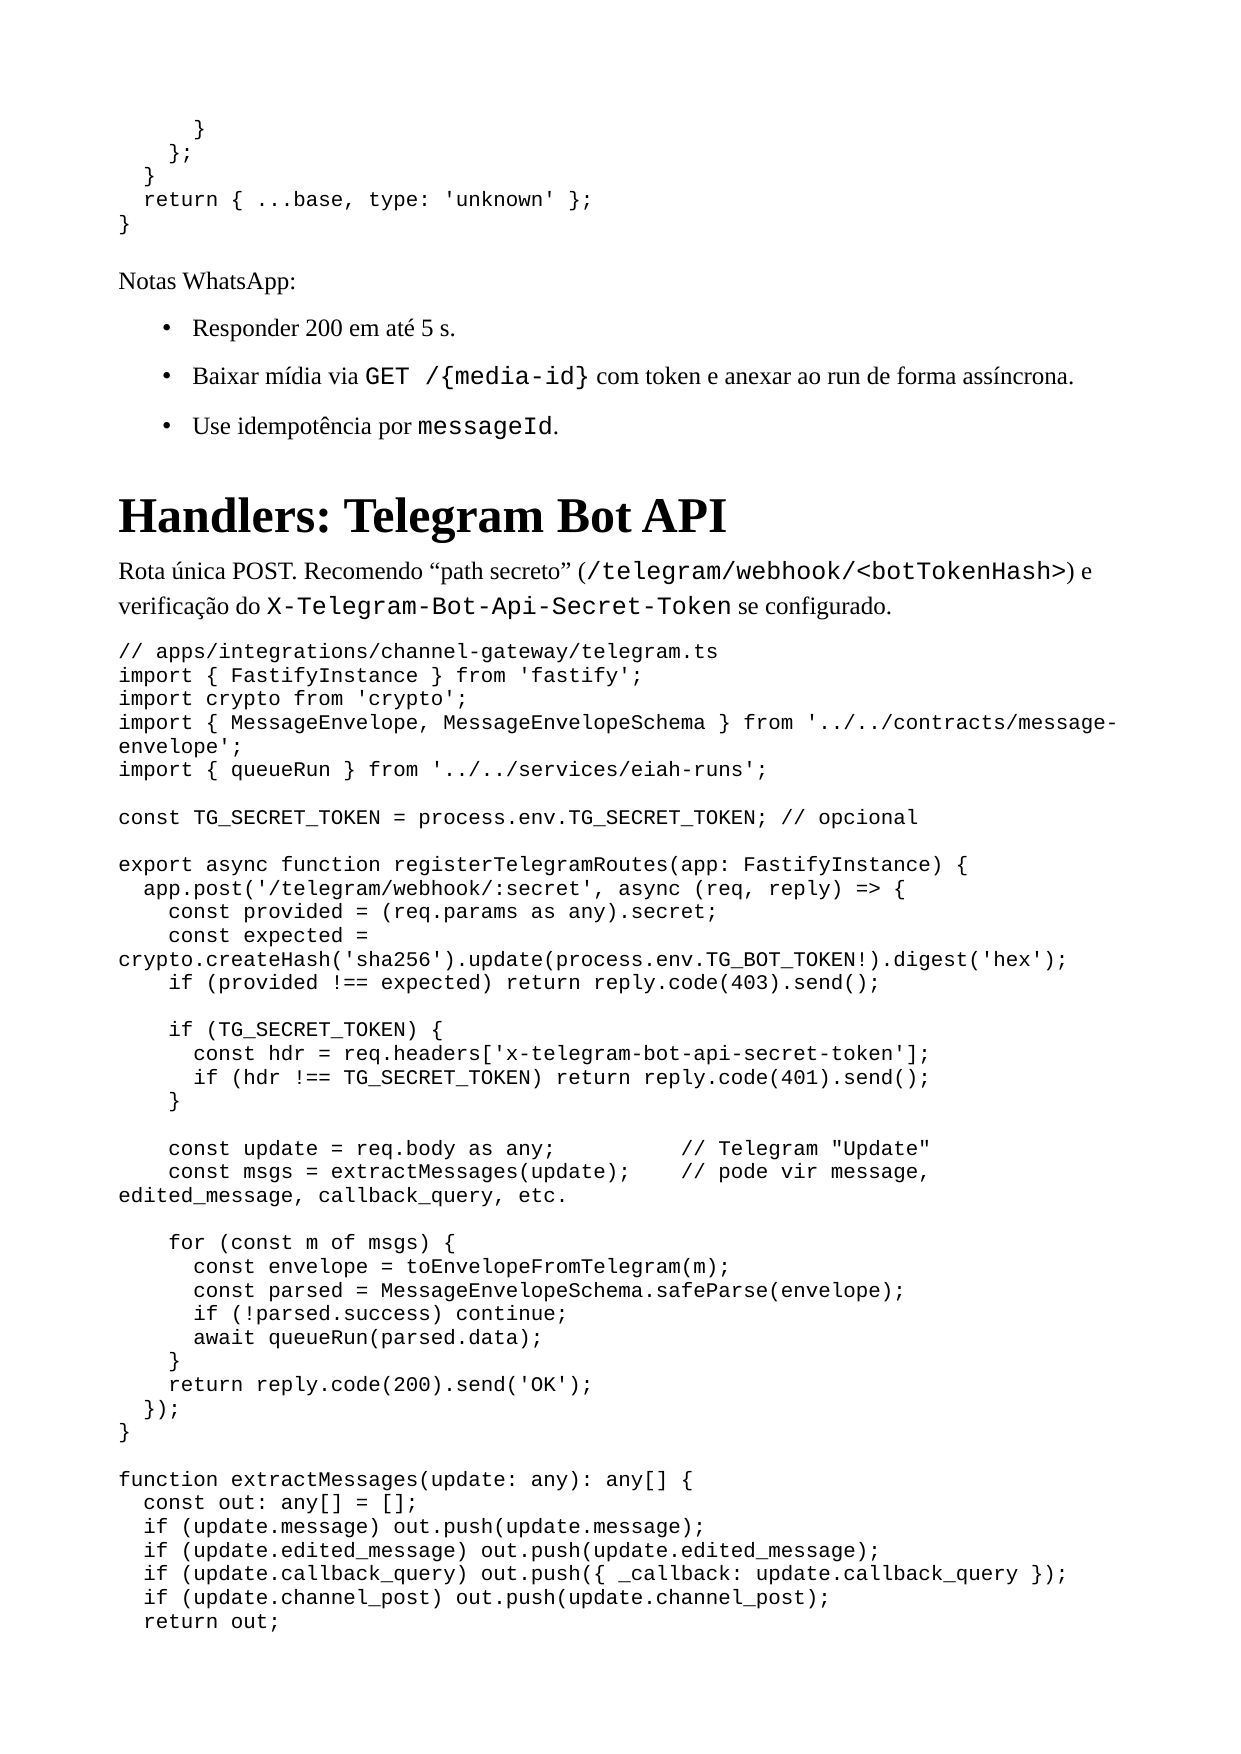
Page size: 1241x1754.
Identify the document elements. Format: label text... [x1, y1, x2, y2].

text } [118, 118, 1122, 142]
text const msgs = extractMessages(update); // pode vir message, edited_message, callback_query, etc. [118, 1161, 1122, 1209]
text import { FastifyInstance } from 'fastify'; [118, 665, 1122, 688]
text function extractMessages(update: any): any[] { [118, 1469, 1122, 1492]
text if (TG_SECRET_TOKEN) { [118, 1019, 1122, 1043]
list Use idempotência por messageId. [162, 411, 1122, 442]
text } [118, 1351, 1122, 1374]
text }); [118, 1398, 1122, 1421]
subtitle Handlers: Telegram Bot API [118, 486, 1122, 543]
text if (update.channel_post) out.push(update.channel_post); [118, 1587, 1122, 1611]
text const envelope = toEnvelopeFromTelegram(m); [118, 1256, 1122, 1279]
text } [118, 165, 1122, 189]
text if (update.callback_query) out.push({ _callback: update.callback_query }); [118, 1563, 1122, 1587]
text for (const m of msgs) { [118, 1232, 1122, 1256]
text return out; [118, 1611, 1122, 1634]
text return reply.code(200).send('OK'); [118, 1374, 1122, 1398]
text Rota única POST. Recomendo “path secreto” (/telegram/webhook/<botTokenHash>) e verificação do X-Telegram-Bot-Api-Secret-Token se configurado. [118, 556, 1122, 622]
text const TG_SECRET_TOKEN = process.env.TG_SECRET_TOKEN; // opcional [118, 807, 1122, 830]
text } [118, 213, 1122, 236]
text if (!parsed.success) continue; [118, 1303, 1122, 1327]
text export async function registerTelegramRoutes(app: FastifyInstance) { [118, 854, 1122, 878]
text const expected = crypto.createHash('sha256').update(process.env.TG_BOT_TOKEN!).digest('hex'); [118, 925, 1122, 972]
text // apps/integrations/channel-gateway/telegram.ts [118, 641, 1122, 665]
text } [118, 1090, 1122, 1114]
text await queueRun(parsed.data); [118, 1327, 1122, 1351]
text return { ...base, type: 'unknown' }; [118, 189, 1122, 213]
text const provided = (req.params as any).secret; [118, 901, 1122, 925]
text import { MessageEnvelope, MessageEnvelopeSchema } from '../../contracts/message-envelope'; [118, 712, 1122, 759]
text Notas WhatsApp: [118, 266, 1122, 294]
text if (provided !== expected) return reply.code(403).send(); [118, 972, 1122, 996]
text app.post('/telegram/webhook/:secret', async (req, reply) => { [118, 878, 1122, 901]
text const hdr = req.headers['x-telegram-bot-api-secret-token']; [118, 1043, 1122, 1067]
text const out: any[] = []; [118, 1492, 1122, 1516]
text import { queueRun } from '../../services/eiah-runs'; [118, 759, 1122, 783]
text if (hdr !== TG_SECRET_TOKEN) return reply.code(401).send(); [118, 1067, 1122, 1090]
text } [118, 1421, 1122, 1445]
text if (update.message) out.push(update.message); [118, 1516, 1122, 1540]
list Baixar mídia via GET /{media-id} com token e anexar ao run de forma assíncrona. [162, 361, 1122, 392]
text if (update.edited_message) out.push(update.edited_message); [118, 1540, 1122, 1563]
text }; [118, 142, 1122, 165]
text const update = req.body as any; // Telegram "Update" [118, 1138, 1122, 1161]
list Responder 200 em até 5 s. [162, 313, 1122, 342]
text const parsed = MessageEnvelopeSchema.safeParse(envelope); [118, 1279, 1122, 1303]
text import crypto from 'crypto'; [118, 688, 1122, 712]
